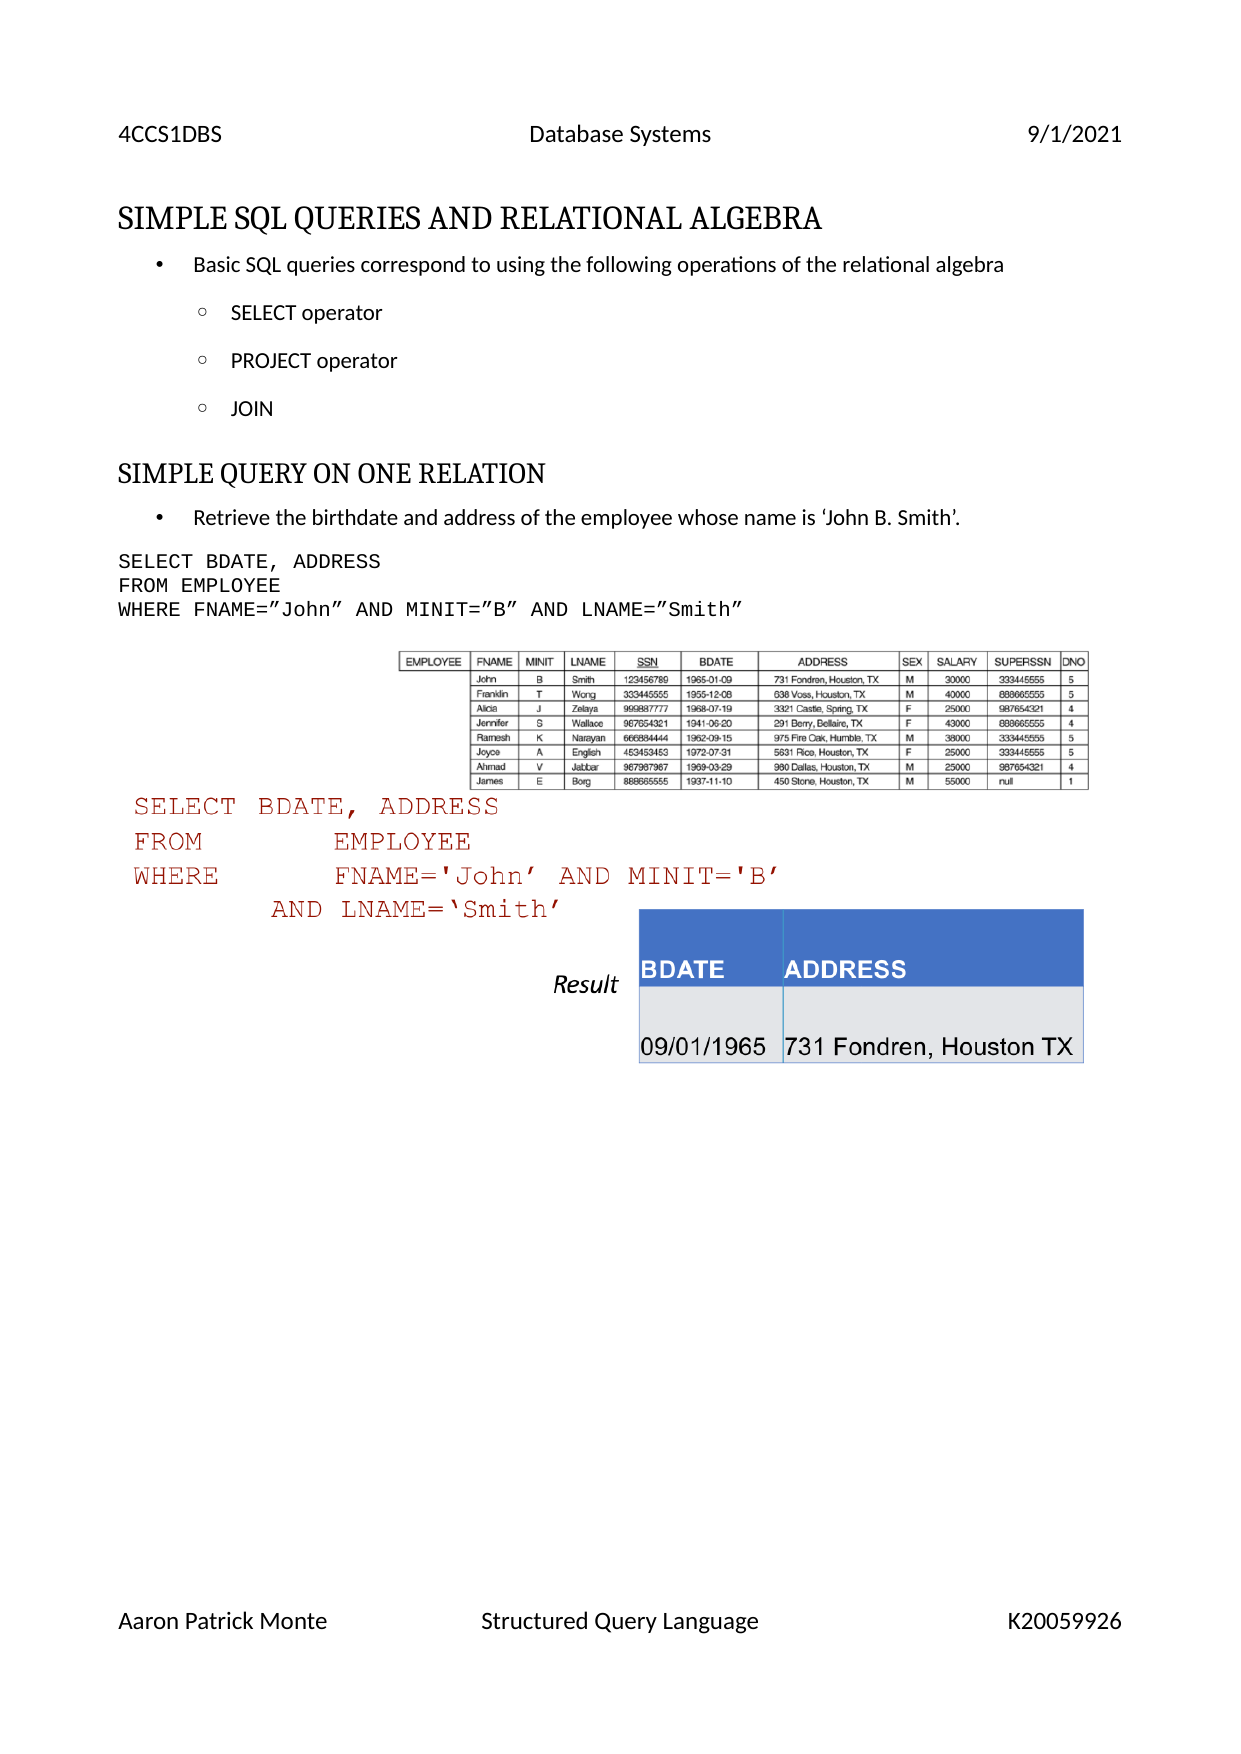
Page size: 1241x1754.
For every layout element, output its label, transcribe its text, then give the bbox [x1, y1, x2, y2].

list JOIN [193, 394, 1122, 422]
text SELECT BDATE, ADDRESS FROM EMPLOYEE WHERE FNAME=”John” AND MINIT=”B” AND LNAME=”Smith” [118, 551, 1122, 622]
picture [118, 646, 1123, 1096]
list PROJECT operator [193, 346, 1122, 374]
subtitle Simple sql queries and relational algebra [118, 199, 1122, 237]
list Retrieve the birthdate and address of the employee whose name is ‘John B. Smith’. [156, 503, 1122, 531]
subtitle Simple query on one relation [118, 457, 1122, 491]
list SELECT operator [193, 298, 1122, 326]
list Basic SQL queries correspond to using the following operations of the relational algebra [156, 250, 1122, 278]
